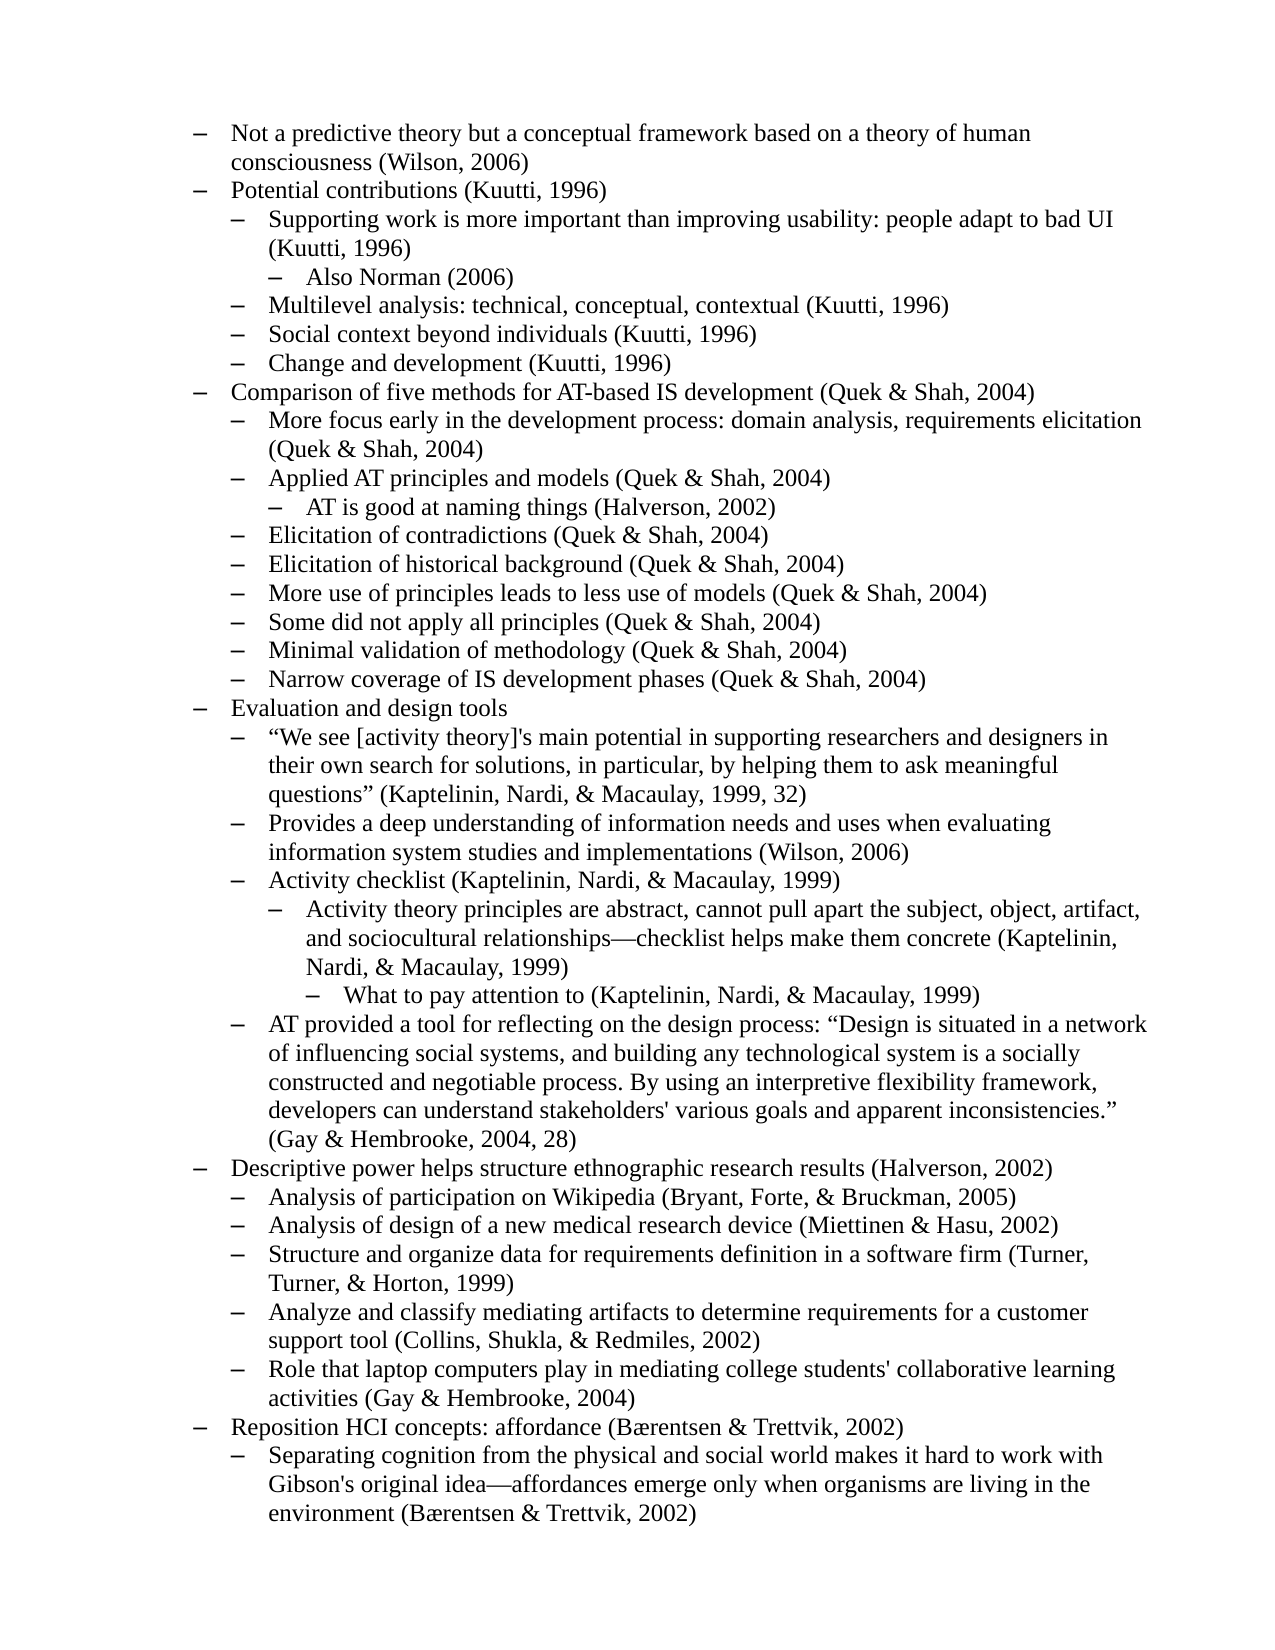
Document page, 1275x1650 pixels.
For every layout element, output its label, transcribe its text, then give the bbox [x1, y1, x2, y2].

list Change and development (Kuutti, 1996) [231, 348, 1157, 377]
list Elicitation of contradictions (Quek & Shah, 2004) [231, 521, 1157, 549]
list Activity checklist (Kaptelinin, Nardi, & Macaulay, 1999) [231, 866, 1157, 894]
list Applied AT principles and models (Quek & Shah, 2004) [231, 463, 1157, 492]
list Separating cognition from the physical and social world makes it hard to work with Gibson's original idea—affordances emerge only when organisms are living in the environment (Bærentsen & Trettvik, 2002) [231, 1441, 1157, 1527]
list Supporting work is more important than improving usability: people adapt to bad UI (Kuutti, 1996) [231, 204, 1157, 262]
list Analysis of design of a new medical research device (Miettinen & Hasu, 2002) [231, 1211, 1157, 1239]
list Structure and organize data for requirements definition in a software firm (Turner, Turner, & Horton, 1999) [231, 1239, 1157, 1297]
list Multilevel analysis: technical, conceptual, contextual (Kuutti, 1996) [231, 291, 1157, 319]
list Analyze and classify mediating artifacts to determine requirements for a customer support tool (Collins, Shukla, & Redmiles, 2002) [231, 1297, 1157, 1354]
list Not a predictive theory but a conceptual framework based on a theory of human consciousness (Wilson, 2006) [193, 118, 1157, 176]
list Evaluation and design tools [193, 693, 1157, 722]
list “We see [activity theory]'s main potential in supporting researchers and designers in their own search for solutions, in particular, by helping them to ask meaningful questions” (Kaptelinin, Nardi, & Macaulay, 1999, 32) [231, 722, 1157, 808]
list More use of principles leads to less use of models (Quek & Shah, 2004) [231, 578, 1157, 607]
list Comparison of five methods for AT-based IS development (Quek & Shah, 2004) [193, 377, 1157, 406]
list Also Norman (2006) [268, 262, 1157, 291]
list Analysis of participation on Wikipedia (Bryant, Forte, & Bruckman, 2005) [231, 1182, 1157, 1211]
list Activity theory principles are abstract, cannot pull apart the subject, object, artifact, and sociocultural relationships—checklist helps make them concrete (Kaptelinin, Nardi, & Macaulay, 1999) [268, 894, 1157, 981]
list Descriptive power helps structure ethnographic research results (Halverson, 2002) [193, 1153, 1157, 1182]
list Potential contributions (Kuutti, 1996) [193, 176, 1157, 204]
list What to pay attention to (Kaptelinin, Nardi, & Macaulay, 1999) [306, 981, 1157, 1009]
list Role that laptop computers play in mediating college students' collaborative learning activities (Gay & Hembrooke, 2004) [231, 1354, 1157, 1412]
list Minimal validation of methodology (Quek & Shah, 2004) [231, 636, 1157, 664]
list Some did not apply all principles (Quek & Shah, 2004) [231, 607, 1157, 636]
list Narrow coverage of IS development phases (Quek & Shah, 2004) [231, 664, 1157, 693]
list More focus early in the development process: domain analysis, requirements elicitation (Quek & Shah, 2004) [231, 406, 1157, 463]
list Social context beyond individuals (Kuutti, 1996) [231, 319, 1157, 348]
list AT provided a tool for reflecting on the design process: “Design is situated in a network of influencing social systems, and building any technological system is a socially constructed and negotiable process. By using an interpretive flexibility framework, developers can understand stakeholders' various goals and apparent inconsistencies.” (Gay & Hembrooke, 2004, 28) [231, 1009, 1157, 1153]
list Elicitation of historical background (Quek & Shah, 2004) [231, 549, 1157, 578]
list AT is good at naming things (Halverson, 2002) [268, 492, 1157, 521]
list Provides a deep understanding of information needs and uses when evaluating information system studies and implementations (Wilson, 2006) [231, 808, 1157, 866]
list Reposition HCI concepts: affordance (Bærentsen & Trettvik, 2002) [193, 1412, 1157, 1441]
